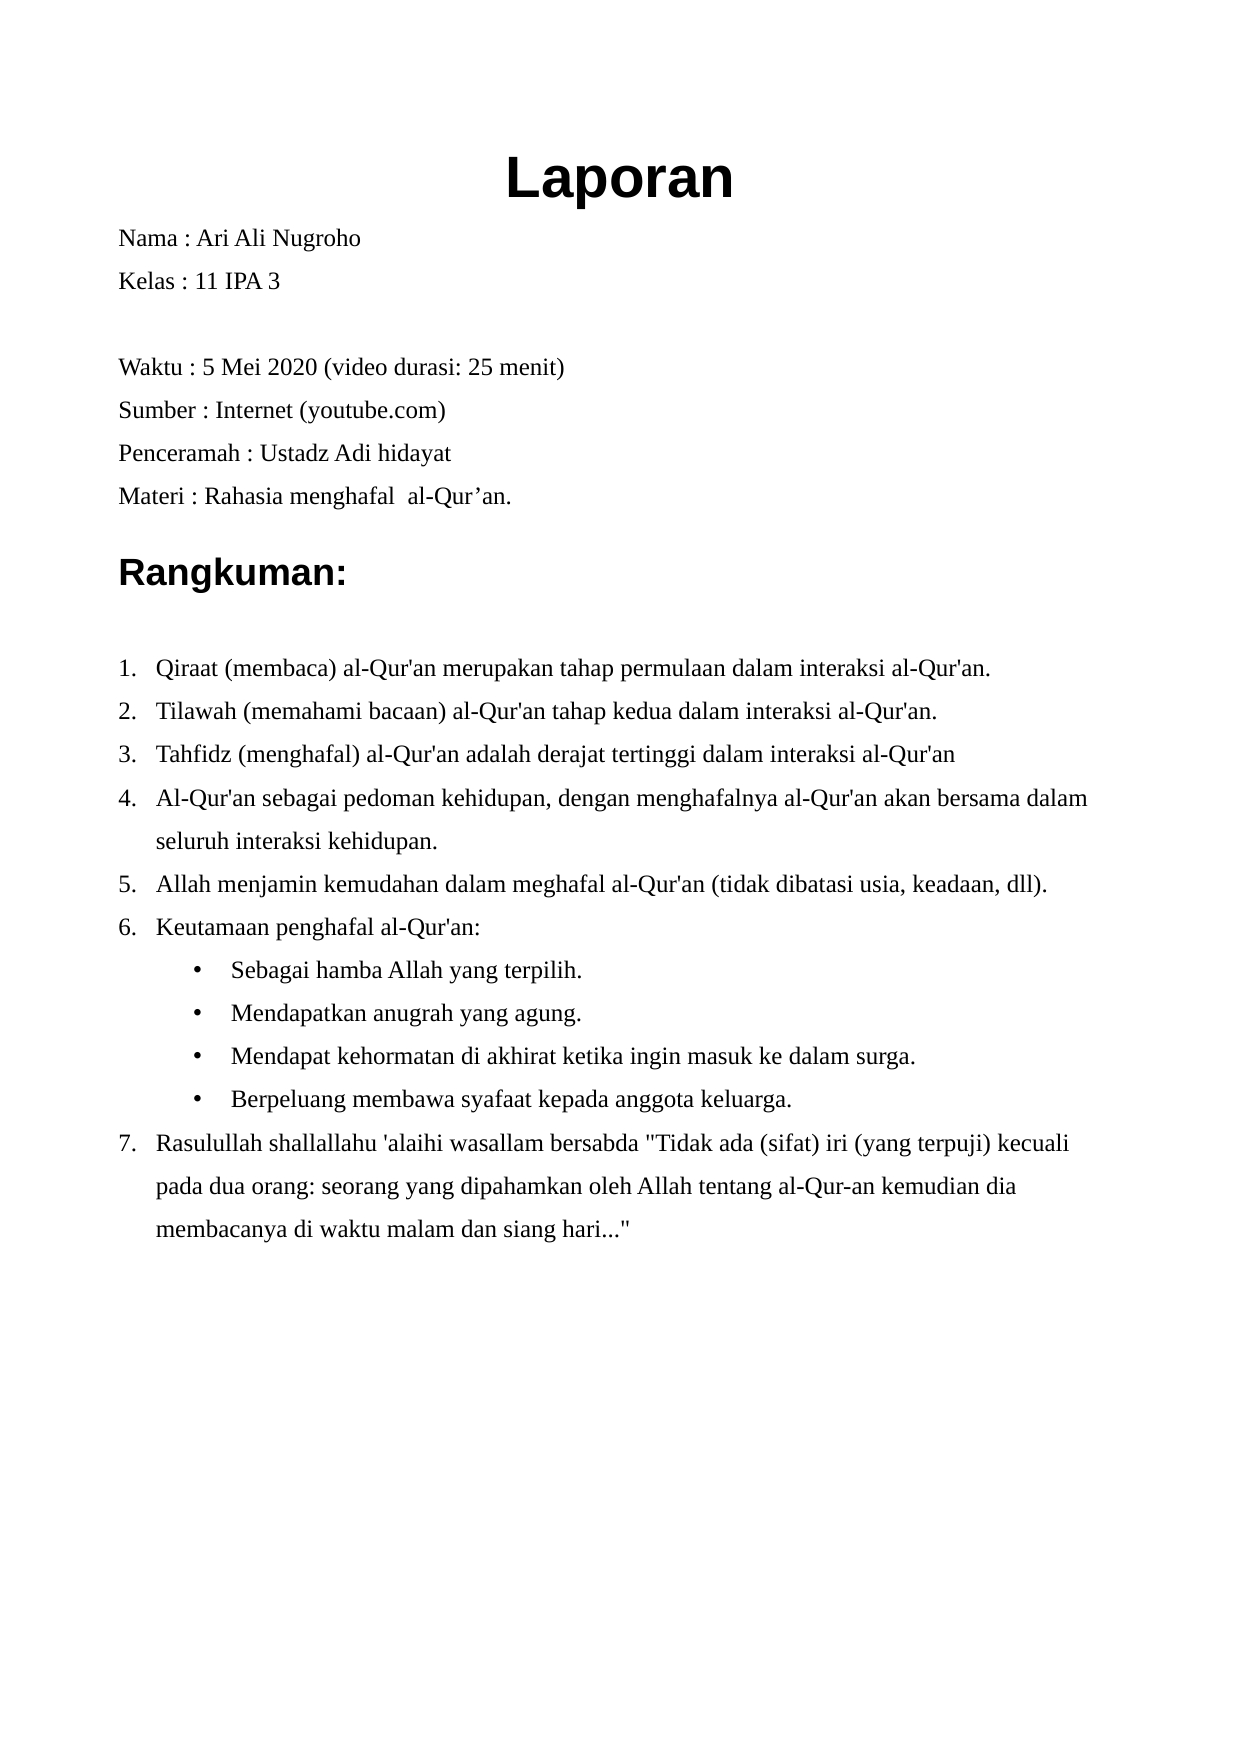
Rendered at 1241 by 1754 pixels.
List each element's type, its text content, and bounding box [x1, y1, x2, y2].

list Al-Qur'an sebagai pedoman kehidupan, dengan menghafalnya al-Qur'an akan bersama dalam seluruh interaksi kehidupan. [118, 783, 1122, 854]
list Rasulullah shallallahu 'alaihi wasallam bersabda "Tidak ada (sifat) iri (yang terpuji) kecuali pada dua orang: seorang yang dipahamkan oleh Allah tentang al-Qur-an kemudian dia membacanya di waktu malam dan siang hari..." [118, 1128, 1122, 1243]
text Kelas : 11 IPA 3 [118, 266, 1122, 294]
list Berpeluang membawa syafaat kepada anggota keluarga. [193, 1084, 1122, 1113]
list Mendapatkan anugrah yang agung. [193, 998, 1122, 1027]
text Materi : Rahasia menghafal al-Qur’an. [118, 481, 1122, 510]
title Laporan [118, 143, 1122, 210]
text Sumber : Internet (youtube.com) [118, 395, 1122, 424]
list Sebagai hamba Allah yang terpilih. [193, 955, 1122, 984]
list Keutamaan penghafal al-Qur'an: [118, 912, 1122, 941]
text Nama : Ari Ali Nugroho [118, 223, 1122, 251]
text Penceramah : Ustadz Adi hidayat [118, 438, 1122, 467]
subtitle Rangkuman: [118, 549, 1122, 593]
text Waktu : 5 Mei 2020 (video durasi: 25 menit) [118, 352, 1122, 381]
list Tilawah (memahami bacaan) al-Qur'an tahap kedua dalam interaksi al-Qur'an. [118, 696, 1122, 725]
list Qiraat (membaca) al-Qur'an merupakan tahap permulaan dalam interaksi al-Qur'an. [118, 653, 1122, 682]
list Tahfidz (menghafal) al-Qur'an adalah derajat tertinggi dalam interaksi al-Qur'an [118, 739, 1122, 768]
list Mendapat kehormatan di akhirat ketika ingin masuk ke dalam surga. [193, 1041, 1122, 1070]
list Allah menjamin kemudahan dalam meghafal al-Qur'an (tidak dibatasi usia, keadaan, dll). [118, 869, 1122, 898]
